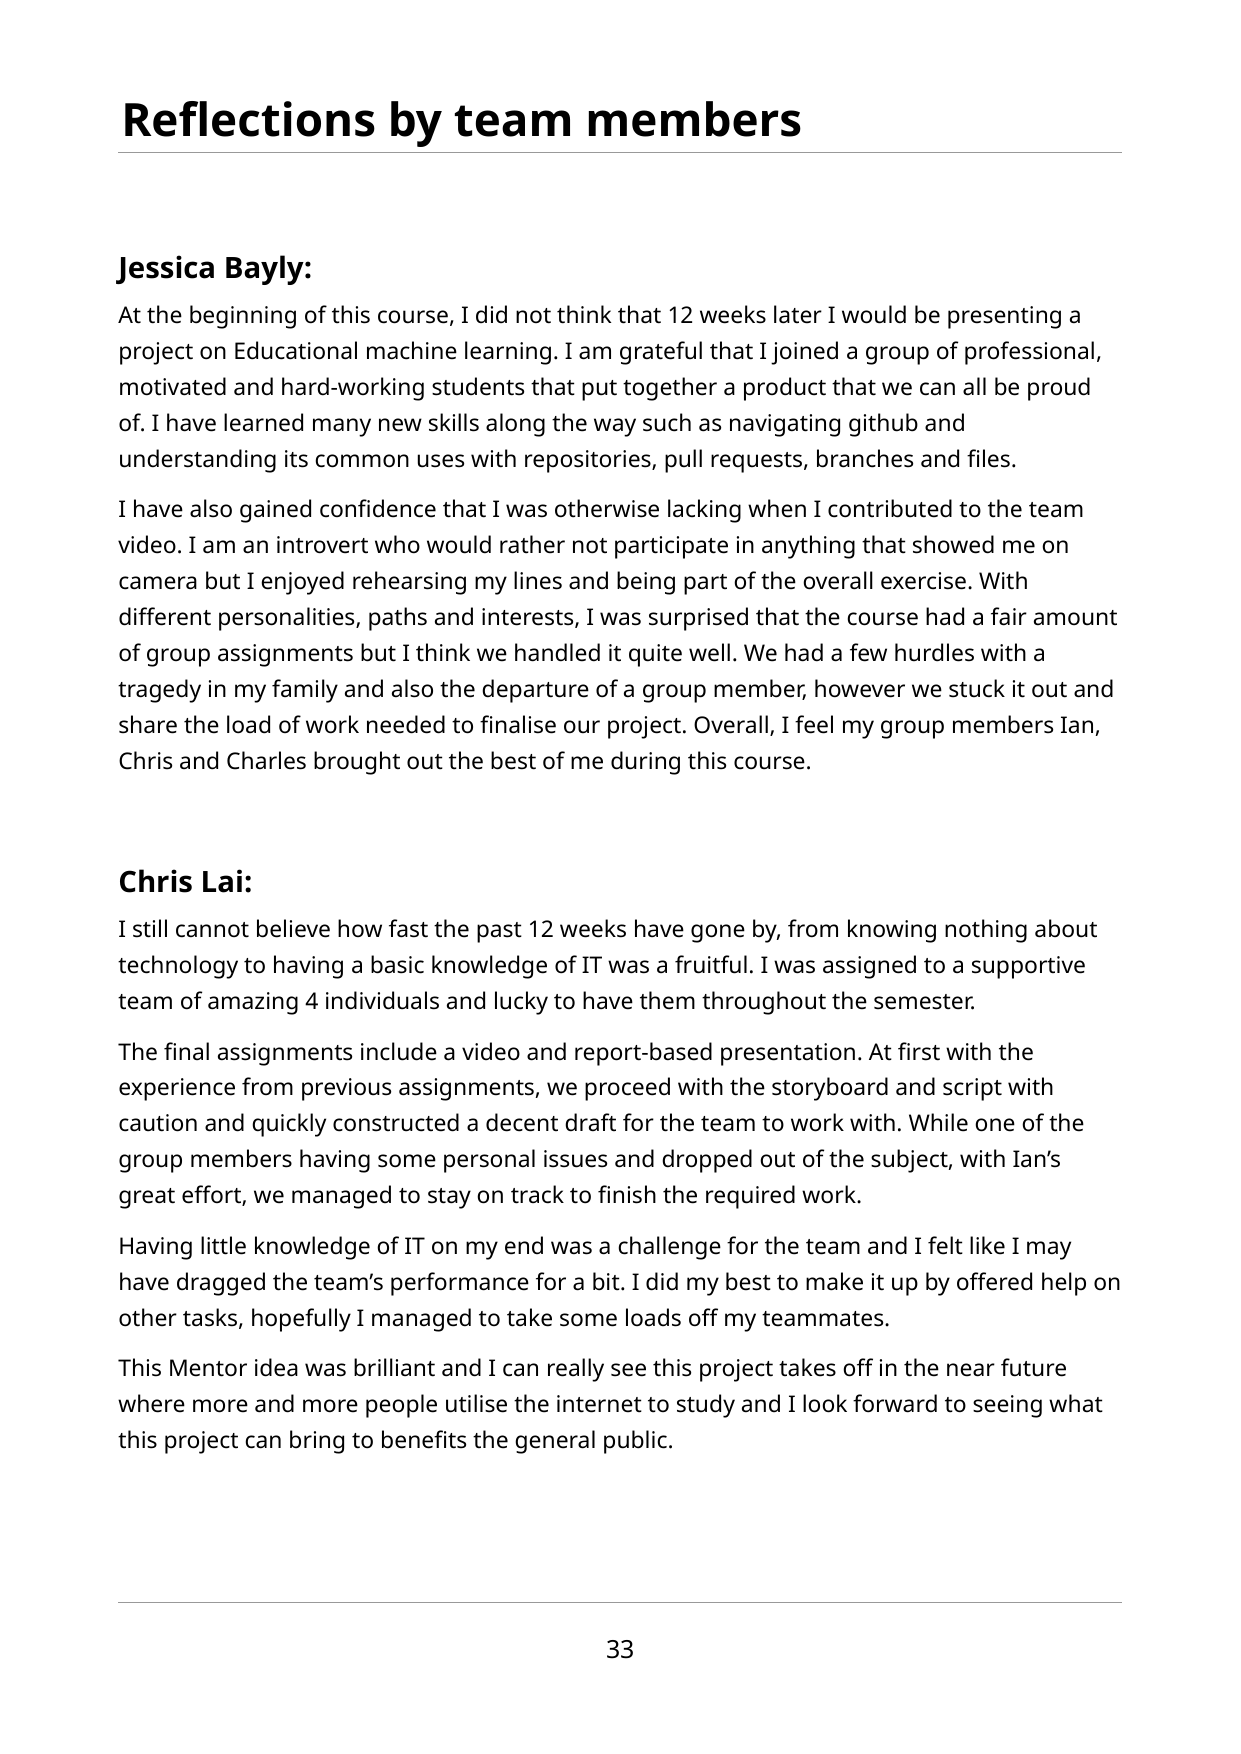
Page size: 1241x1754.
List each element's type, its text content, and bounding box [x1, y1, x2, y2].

subtitle Chris Lai: [118, 861, 1122, 901]
text The final assignments include a video and report-based presentation. At first with the experience from previous assignments, we proceed with the storyboard and script with caution and quickly constructed a decent draft for the team to work with. While one of the group members having some personal issues and dropped out of the subject, with Ian’s great effort, we managed to stay on track to finish the required work. [118, 1035, 1122, 1210]
text Having little knowledge of IT on my end was a challenge for the team and I felt like I may have dragged the team’s performance for a bit. I did my best to make it up by offered help on other tasks, hopefully I managed to take some loads off my teammates. [118, 1230, 1122, 1333]
text I still cannot believe how fast the past 12 weeks have gone by, from knowing nothing about technology to having a basic knowledge of IT was a fruitful. I was assigned to a supportive team of amazing 4 individuals and lucky to have them throughout the semester. [118, 913, 1122, 1016]
subtitle Reflections by team members [118, 84, 1122, 152]
text At the beginning of this course, I did not think that 12 weeks later I would be presenting a project on Educational machine learning. I am grateful that I joined a group of professional, motivated and hard-working students that put together a product that we can all be proud of. I have learned many new skills along the way such as navigating github and understanding its common uses with repositories, pull requests, branches and files. [118, 299, 1122, 474]
subtitle Jessica Bayly: [118, 247, 1122, 287]
text I have also gained confidence that I was otherwise lacking when I contributed to the team video. I am an introvert who would rather not participate in anything that showed me on camera but I enjoyed rehearsing my lines and being part of the overall exercise. With different personalities, paths and interests, I was surprised that the course had a fair amount of group assignments but I think we handled it quite well. We had a few hurdles with a tragedy in my family and also the departure of a group member, however we stuck it out and share the load of work needed to finalise our project. Overall, I feel my group members Ian, Chris and Charles brought out the best of me during this course. [118, 493, 1122, 776]
text This Mentor idea was brilliant and I can really see this project takes off in the near future where more and more people utilise the internet to study and I look forward to seeing what this project can bring to benefits the general public. [118, 1352, 1122, 1455]
